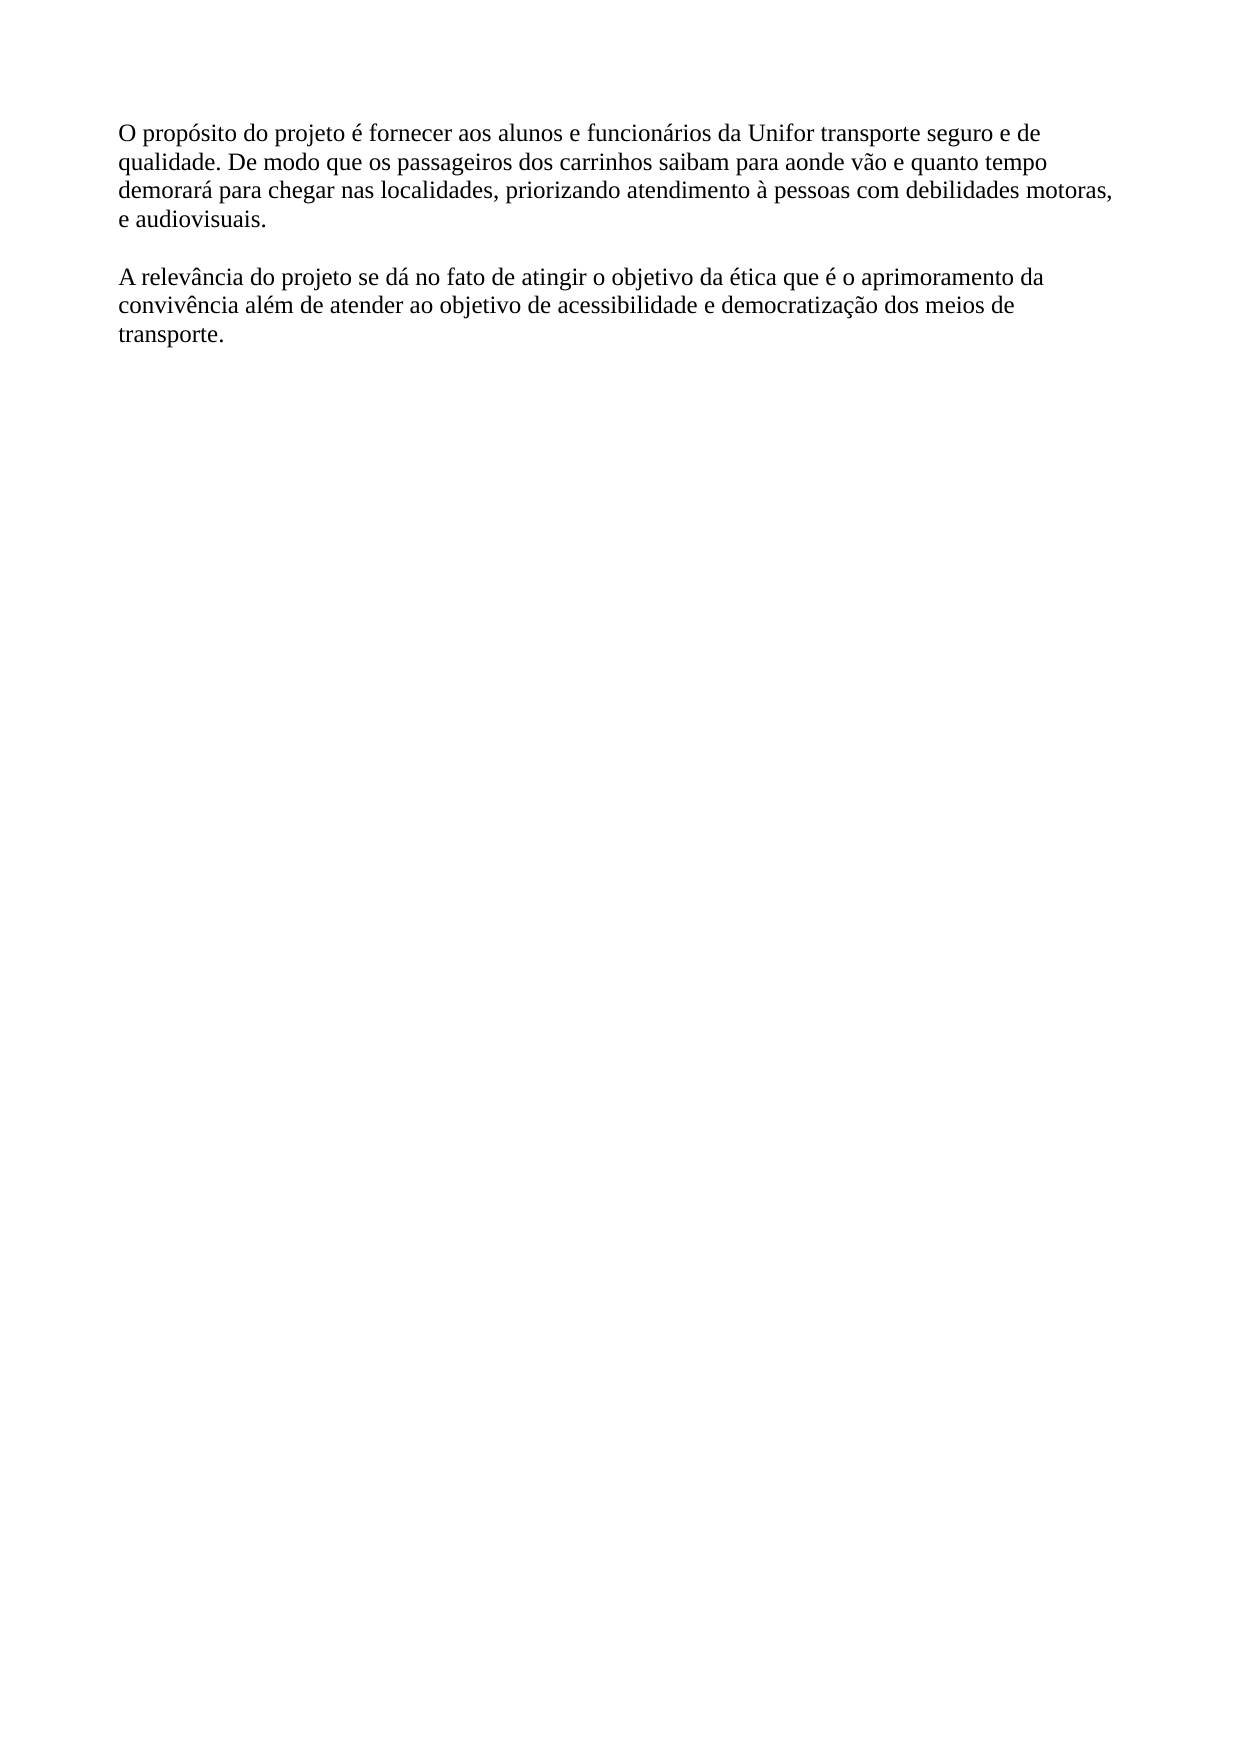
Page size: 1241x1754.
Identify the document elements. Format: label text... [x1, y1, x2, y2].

text O propósito do projeto é fornecer aos alunos e funcionários da Unifor transporte seguro e de qualidade. De modo que os passageiros dos carrinhos saibam para aonde vão e quanto tempo demorará para chegar nas localidades, priorizando atendimento à pessoas com debilidades motoras, e audiovisuais. [118, 118, 1122, 233]
text A relevância do projeto se dá no fato de atingir o objetivo da ética que é o aprimoramento da convivência além de atender ao objetivo de acessibilidade e democratização dos meios de transporte. [118, 262, 1122, 348]
